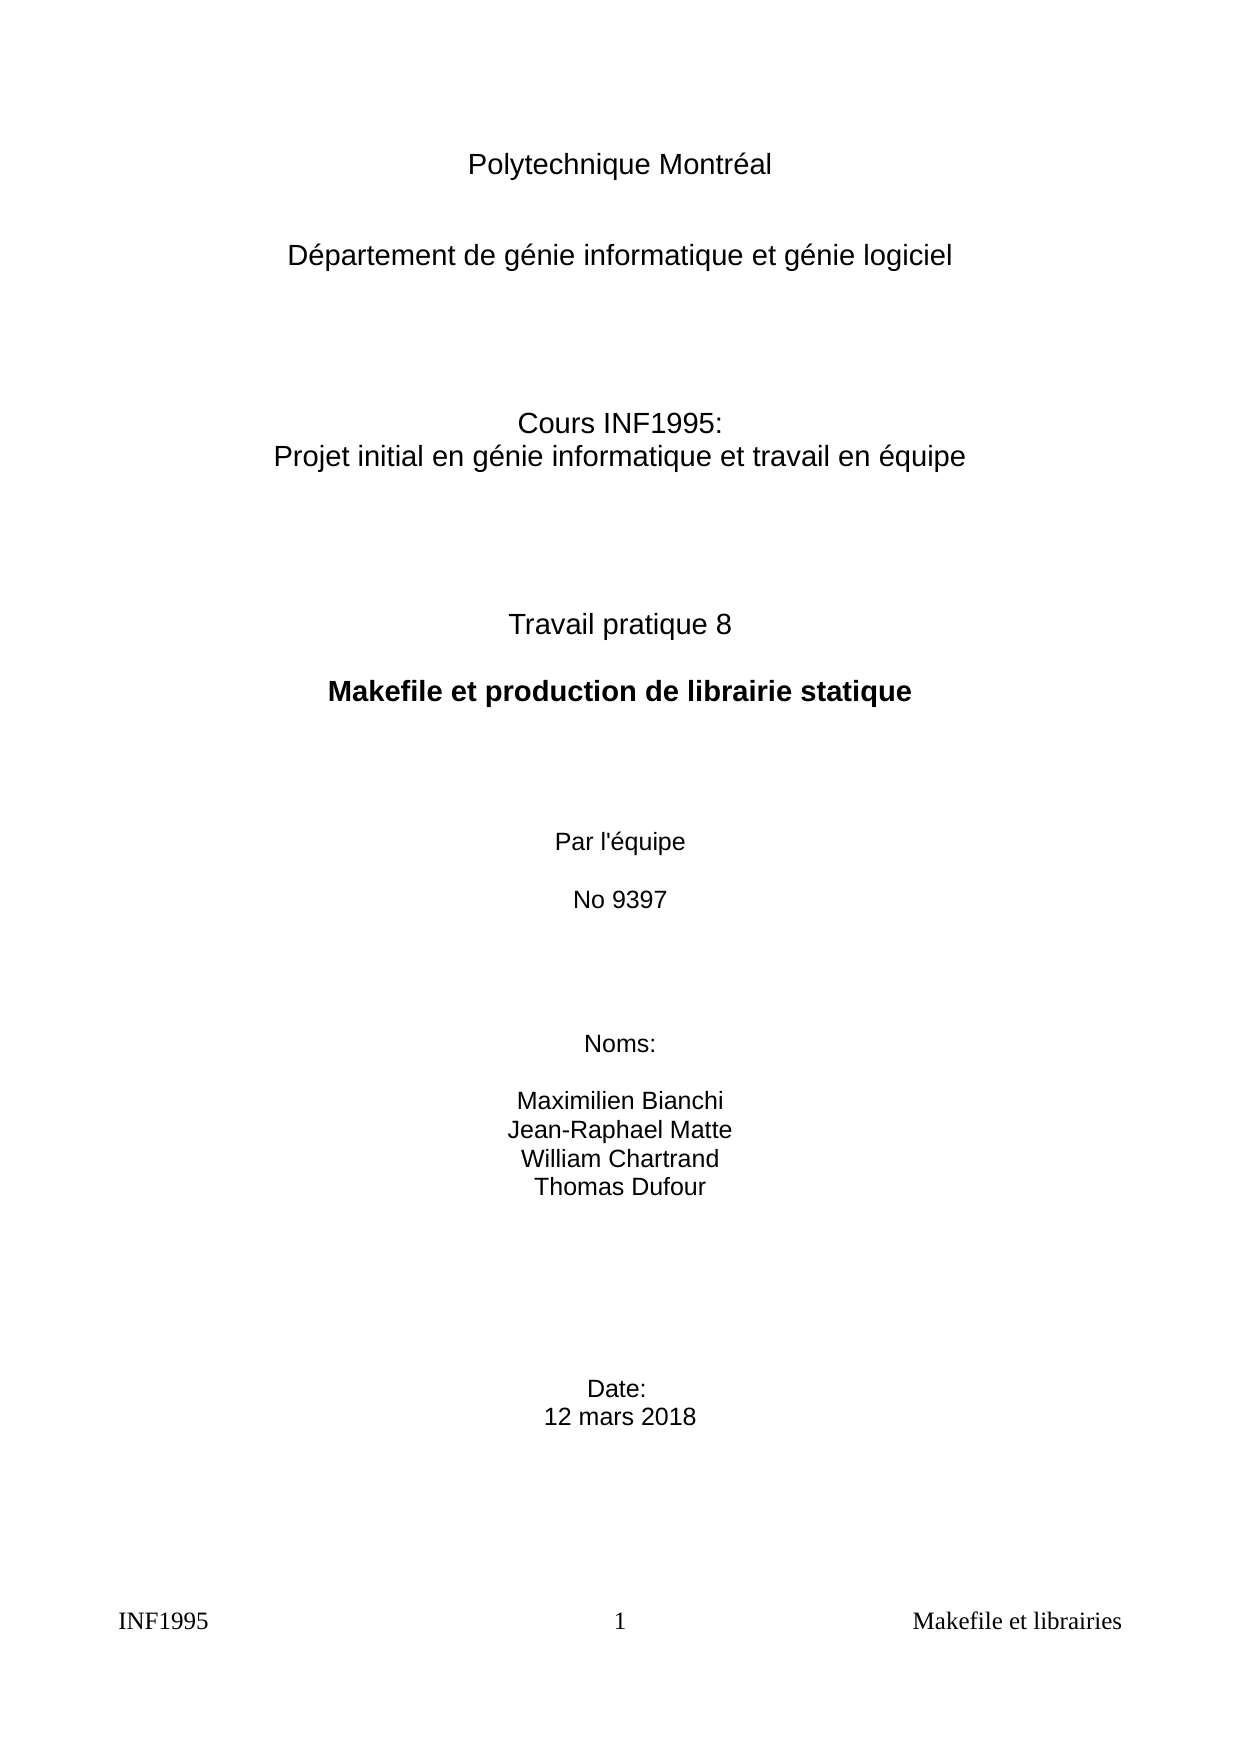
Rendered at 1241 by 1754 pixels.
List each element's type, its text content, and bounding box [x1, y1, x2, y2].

text Maximilien Bianchi [118, 1086, 1122, 1115]
text Cours INF1995: [118, 406, 1122, 439]
text Noms: [118, 1028, 1122, 1057]
text Jean-Raphael Matte [118, 1115, 1122, 1143]
text Polytechnique Montréal [118, 147, 1122, 180]
text 12 mars 2018 [118, 1402, 1122, 1431]
text Par l'équipe [118, 827, 1122, 856]
text William Chartrand [118, 1143, 1122, 1172]
text Thomas Dufour [118, 1172, 1122, 1201]
text Date: [118, 1373, 1122, 1402]
text Projet initial en génie informatique et travail en équipe [118, 439, 1122, 473]
text Travail pratique 8 [118, 607, 1122, 640]
text No 9397 [118, 885, 1122, 913]
text Département de génie informatique et génie logiciel [118, 238, 1122, 271]
text Makefile et production de librairie statique [118, 674, 1122, 707]
